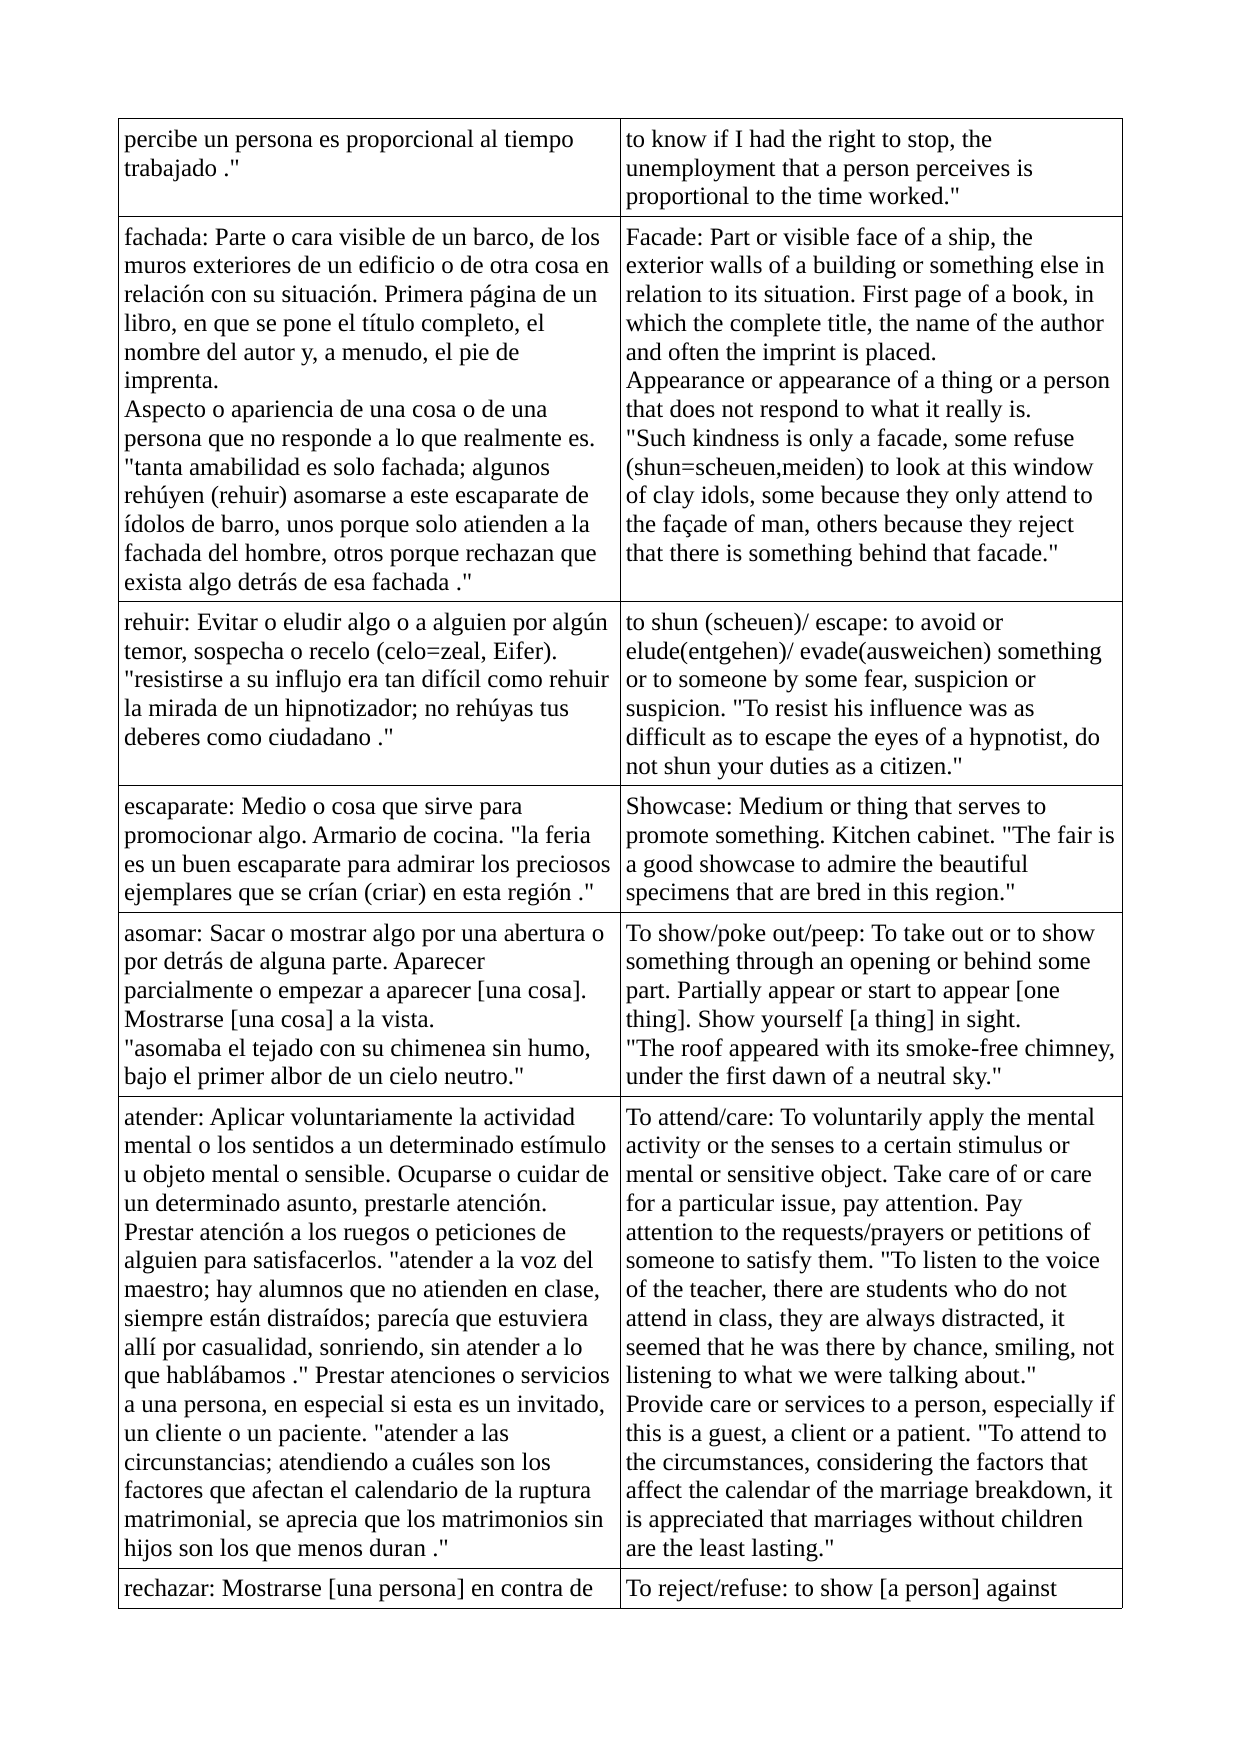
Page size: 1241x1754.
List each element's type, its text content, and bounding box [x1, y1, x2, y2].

table_cell Facade: Part or visible face of a ship, the exterior walls of a building or something else in relation to its situation. First page of a book, in which the complete title, the name of the author and often the imprint is placed. Appearance or appearance of a thing or a person that does not respond to what it really is. "Such kindness is only a facade, some refuse (shun=scheuen,meiden) to look at this window of clay idols, some because they only attend to the façade of man, others because they reject that there is something behind that facade." [621, 217, 1122, 601]
table_cell asomar: Sacar o mostrar algo por una abertura o por detrás de alguna parte. Aparecer parcialmente o empezar a aparecer [una cosa]. Mostrarse [una cosa] a la vista. "asomaba el tejado con su chimenea sin humo, bajo el primer albor de un cielo neutro." [119, 913, 620, 1096]
table_cell to shun (scheuen)/ escape: to avoid or elude(entgehen)/ evade(ausweichen) something or to someone by some fear, suspicion or suspicion. "To resist his influence was as difficult as to escape the eyes of a hypnotist, do not shun your duties as a citizen." [621, 602, 1122, 785]
table_cell To attend/care: To voluntarily apply the mental activity or the senses to a certain stimulus or mental or sensitive object. Take care of or care for a particular issue, pay attention. Pay attention to the requests/prayers or petitions of someone to satisfy them. "To listen to the voice of the teacher, there are students who do not attend in class, they are always distracted, it seemed that he was there by chance, smiling, not listening to what we were talking about." Provide care or services to a person, especially if this is a guest, a client or a patient. "To attend to the circumstances, considering the factors that affect the calendar of the marriage breakdown, it is appreciated that marriages without children are the least lasting." [621, 1097, 1122, 1567]
table_cell Showcase: Medium or thing that serves to promote something. Kitchen cabinet. "The fair is a good showcase to admire the beautiful specimens that are bred in this region." [621, 786, 1122, 912]
table_cell To show/poke out/peep: To take out or to show something through an opening or behind some part. Partially appear or start to appear [one thing]. Show yourself [a thing] in sight. "The roof appeared with its smoke-free chimney, under the first dawn of a neutral sky." [621, 913, 1122, 1096]
table_cell atender: Aplicar voluntariamente la actividad mental o los sentidos a un determinado estímulo u objeto mental o sensible. Ocuparse o cuidar de un determinado asunto, prestarle atención. Prestar atención a los ruegos o peticiones de alguien para satisfacerlos. "atender a la voz del maestro; hay alumnos que no atienden en clase, siempre están distraídos; parecía que estuviera allí por casualidad, sonriendo, sin atender a lo que hablábamos ." Prestar atenciones o servicios a una persona, en especial si esta es un invitado, un cliente o un paciente. "atender a las circunstancias; atendiendo a cuáles son los factores que afectan el calendario de la ruptura matrimonial, se aprecia que los matrimonios sin hijos son los que menos duran ." [119, 1097, 620, 1567]
table_cell percibe un persona es proporcional al tiempo trabajado ." [119, 119, 620, 216]
table_cell rehuir: Evitar o eludir algo o a alguien por algún temor, sospecha o recelo (celo=zeal, Eifer). "resistirse a su influjo era tan difícil como rehuir la mirada de un hipnotizador; no rehúyas tus deberes como ciudadano ." [119, 602, 620, 785]
table_cell To reject/refuse: to show [a person] against [621, 1569, 1122, 1608]
table_cell fachada: Parte o cara visible de un barco, de los muros exteriores de un edificio o de otra cosa en relación con su situación. Primera página de un libro, en que se pone el título completo, el nombre del autor y, a menudo, el pie de imprenta. Aspecto o apariencia de una cosa o de una persona que no responde a lo que realmente es. "tanta amabilidad es solo fachada; algunos rehúyen (rehuir) asomarse a este escaparate de ídolos de barro, unos porque solo atienden a la fachada del hombre, otros porque rechazan que exista algo detrás de esa fachada ." [119, 217, 620, 601]
table_cell rechazar: Mostrarse [una persona] en contra de [119, 1569, 620, 1608]
table_cell to know if I had the right to stop, the unemployment that a person perceives is proportional to the time worked." [621, 119, 1122, 216]
table_cell escaparate: Medio o cosa que sirve para promocionar algo. Armario de cocina. "la feria es un buen escaparate para admirar los preciosos ejemplares que se crían (criar) en esta región ." [119, 786, 620, 912]
